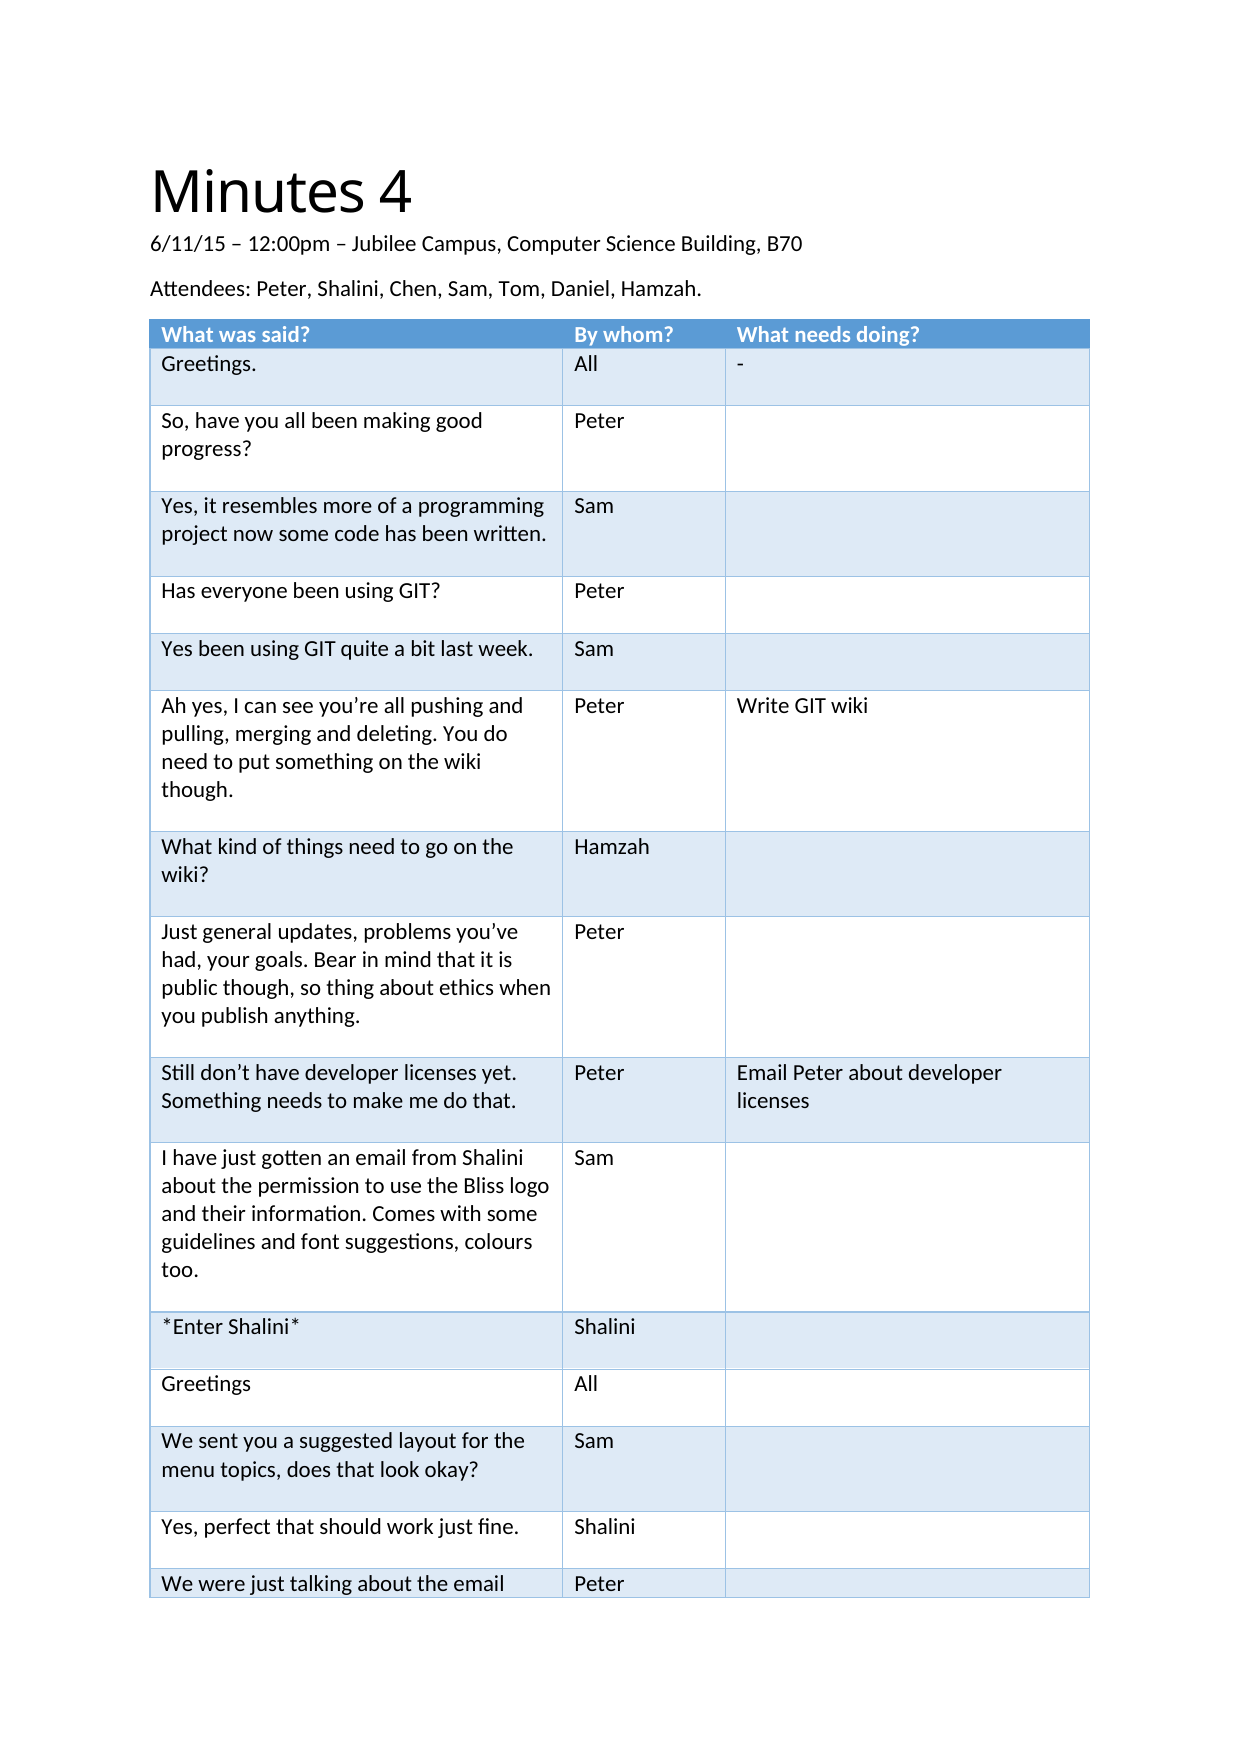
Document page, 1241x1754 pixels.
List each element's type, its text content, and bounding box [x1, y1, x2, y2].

table_cell Sam [563, 492, 725, 576]
table_cell [726, 1512, 1089, 1568]
table_cell Yes, it resembles more of a programming project now some code has been written. [151, 492, 562, 576]
table_cell Email Peter about developer licenses [726, 1058, 1089, 1142]
table_cell Shalini [563, 1313, 725, 1368]
table_cell [1090, 1311, 1240, 1368]
table_cell - [726, 349, 1089, 405]
table_cell [1090, 348, 1240, 405]
table_cell [726, 634, 1089, 690]
table_cell Sam [563, 1427, 725, 1511]
table_cell Shalini [563, 1512, 725, 1568]
table_cell Greetings [151, 1370, 562, 1426]
table_cell Yes, perfect that should work just fine. [151, 1512, 562, 1568]
table_cell [1090, 1369, 1240, 1426]
table_cell Greetings. [151, 349, 562, 405]
table_cell Has everyone been using GIT? [151, 577, 562, 633]
table_cell Still don’t have developer licenses yet. Something needs to make me do that. [151, 1058, 562, 1142]
table_cell Peter [563, 1569, 725, 1597]
table_header What was said? [151, 320, 563, 348]
text 6/11/15 – 12:00pm – Jubilee Campus, Computer Science Building, B70 [150, 229, 1090, 257]
table_cell Sam [563, 634, 725, 690]
table_cell Sam [563, 1143, 725, 1311]
table_cell [1090, 1426, 1240, 1511]
table_cell I have just gotten an email from Shalini about the permission to use the Bliss logo and their information. Comes with some guidelines and font suggestions, colours too. [151, 1143, 562, 1311]
table_cell Peter [563, 691, 725, 831]
table_cell Hamzah [563, 832, 725, 916]
table_cell [726, 577, 1089, 633]
text Attendees: Peter, Shalini, Chen, Sam, Tom, Daniel, Hamzah. [150, 274, 1090, 302]
table_cell All [563, 349, 725, 405]
table_cell [726, 1313, 1089, 1368]
table_cell [726, 406, 1089, 491]
table_cell Peter [563, 917, 725, 1057]
table_cell Write GIT wiki [726, 691, 1089, 831]
title Minutes 4 [150, 150, 1090, 229]
table_cell [1090, 405, 1240, 491]
table_header What needs doing? [725, 320, 1089, 348]
table_cell [726, 492, 1089, 576]
table_cell [726, 1370, 1089, 1426]
table_cell [1090, 1142, 1240, 1311]
table_cell [1090, 690, 1240, 831]
table_cell [726, 1427, 1089, 1511]
table_cell [1090, 831, 1240, 916]
table_cell [1090, 633, 1240, 690]
table_cell What kind of things need to go on the wiki? [151, 832, 562, 916]
table_cell [726, 832, 1089, 916]
table_cell [1090, 916, 1240, 1057]
table_cell Just general updates, problems you’ve had, your goals. Bear in mind that it is public though, so thing about ethics when you publish anything. [151, 917, 562, 1057]
table_cell [726, 917, 1089, 1057]
table_cell All [563, 1370, 725, 1426]
table_cell [1090, 1511, 1240, 1568]
table_cell Ah yes, I can see you’re all pushing and pulling, merging and deleting. You do need to put something on the wiki though. [151, 691, 562, 831]
table_cell [726, 1569, 1089, 1597]
table_cell We sent you a suggested layout for the menu topics, does that look okay? [151, 1427, 562, 1511]
table_cell So, have you all been making good progress? [151, 406, 562, 491]
table_cell [1090, 1568, 1240, 1597]
table_cell [1090, 576, 1240, 633]
table_cell *Enter Shalini* [151, 1313, 562, 1368]
table_cell Peter [563, 406, 725, 491]
table_cell [1090, 491, 1240, 576]
table_cell [1090, 1057, 1240, 1142]
table_cell Peter [563, 577, 725, 633]
table_cell Peter [563, 1058, 725, 1142]
table_cell Yes been using GIT quite a bit last week. [151, 634, 562, 690]
table_cell We were just talking about the email [151, 1569, 562, 1597]
table_header By whom? [563, 320, 725, 348]
table_header [1090, 319, 1240, 348]
table_cell [726, 1143, 1089, 1311]
